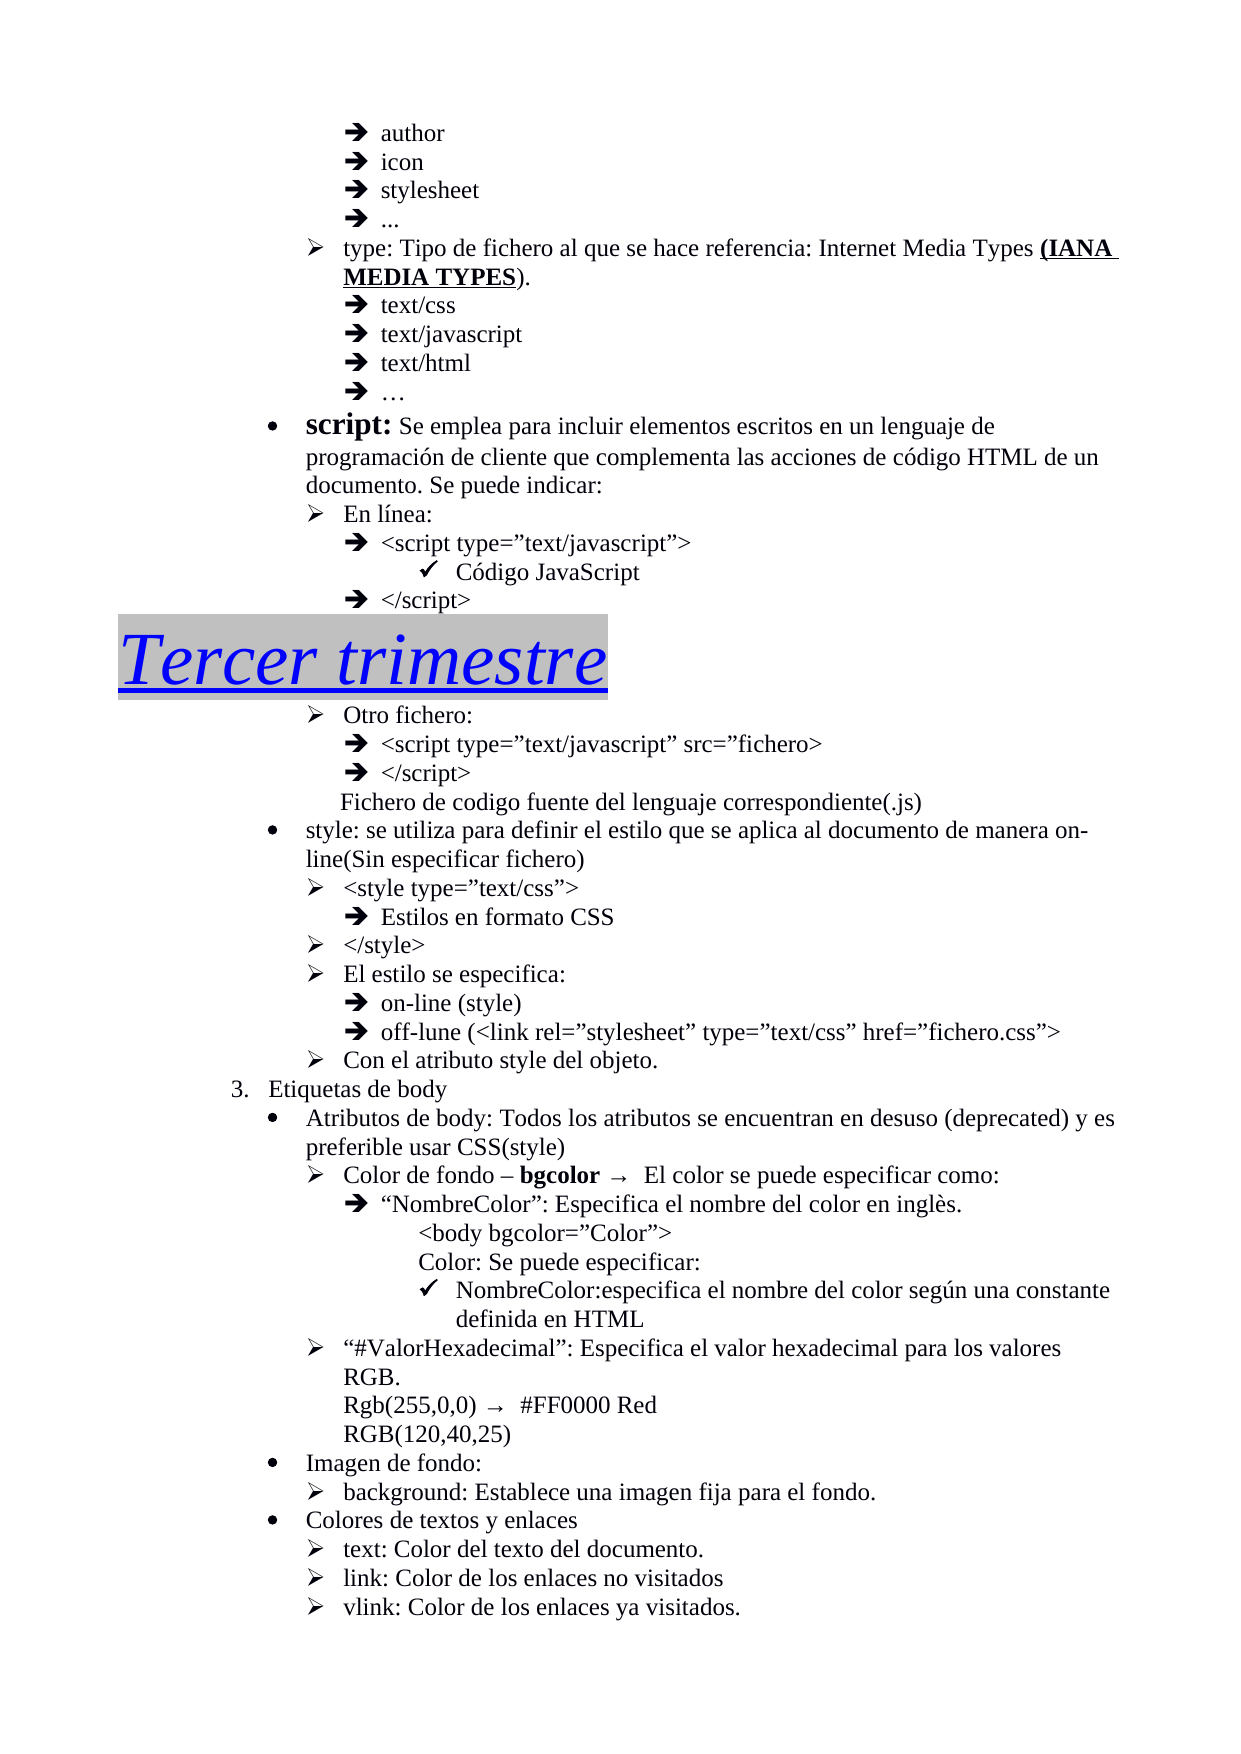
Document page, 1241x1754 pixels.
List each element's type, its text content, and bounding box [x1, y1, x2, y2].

list Color: Se puede especificar: [381, 1247, 1122, 1275]
list Código JavaScript [418, 557, 1122, 585]
list Colores de textos y enlaces [268, 1505, 1122, 1534]
list Imagen de fondo: [268, 1448, 1122, 1477]
list style: se utiliza para definir el estilo que se aplica al documento de manera on-line(Sin especificar fichero) [268, 815, 1122, 873]
list Color de fondo – bgcolor → El color se puede especificar como: [306, 1160, 1122, 1189]
list type: Tipo de fichero al que se hace referencia: Internet Media Types (IANA MEDIA TYPES). [306, 233, 1122, 291]
text Tercer trimestre [118, 614, 1122, 700]
list off-lune (<link rel=”stylesheet” type=”text/css” href=”fichero.css”> [343, 1017, 1122, 1045]
list text/html [343, 348, 1122, 377]
list Etiquetas de body [231, 1074, 1122, 1103]
list </script> [343, 585, 1122, 614]
list RGB(120,40,25) [306, 1419, 1122, 1448]
list vlink: Color de los enlaces ya visitados. [306, 1592, 1122, 1620]
list Atributos de body: Todos los atributos se encuentran en desuso (deprecated) y es preferible usar CSS(style) [268, 1103, 1122, 1160]
list script: Se emplea para incluir elementos escritos en un lenguaje de programación de cliente que complementa las acciones de código HTML de un documento. Se puede indicar: [268, 406, 1122, 499]
list <script type=”text/javascript” src=”fichero> [343, 729, 1122, 758]
list link: Color de los enlaces no visitados [306, 1563, 1122, 1592]
list icon [343, 147, 1122, 176]
list on-line (style) [343, 988, 1122, 1017]
list … [343, 377, 1122, 406]
list author [343, 118, 1122, 147]
text Fichero de codigo fuente del lenguaje correspondiente(.js) [118, 787, 1122, 815]
list </script> [343, 758, 1122, 787]
list Con el atributo style del objeto. [306, 1045, 1122, 1074]
list ... [343, 204, 1122, 233]
list NombreColor:especifica el nombre del color según una constante definida en HTML [418, 1275, 1122, 1333]
list </style> [306, 930, 1122, 959]
list El estilo se especifica: [306, 959, 1122, 988]
list En línea: [306, 499, 1122, 528]
list Otro fichero: [306, 700, 1122, 729]
list <body bgcolor=”Color”> [381, 1218, 1122, 1247]
list text/css [343, 291, 1122, 319]
list background: Establece una imagen fija para el fondo. [306, 1477, 1122, 1505]
list <style type=”text/css”> [306, 873, 1122, 902]
list text/javascript [343, 319, 1122, 348]
list “#ValorHexadecimal”: Especifica el valor hexadecimal para los valores RGB. [306, 1333, 1122, 1390]
list Rgb(255,0,0) → #FF0000 Red [306, 1390, 1122, 1419]
list “NombreColor”: Especifica el nombre del color en inglès. [343, 1189, 1122, 1218]
list Estilos en formato CSS [343, 902, 1122, 930]
list text: Color del texto del documento. [306, 1534, 1122, 1563]
list stylesheet [343, 176, 1122, 204]
list <script type=”text/javascript”> [343, 528, 1122, 557]
